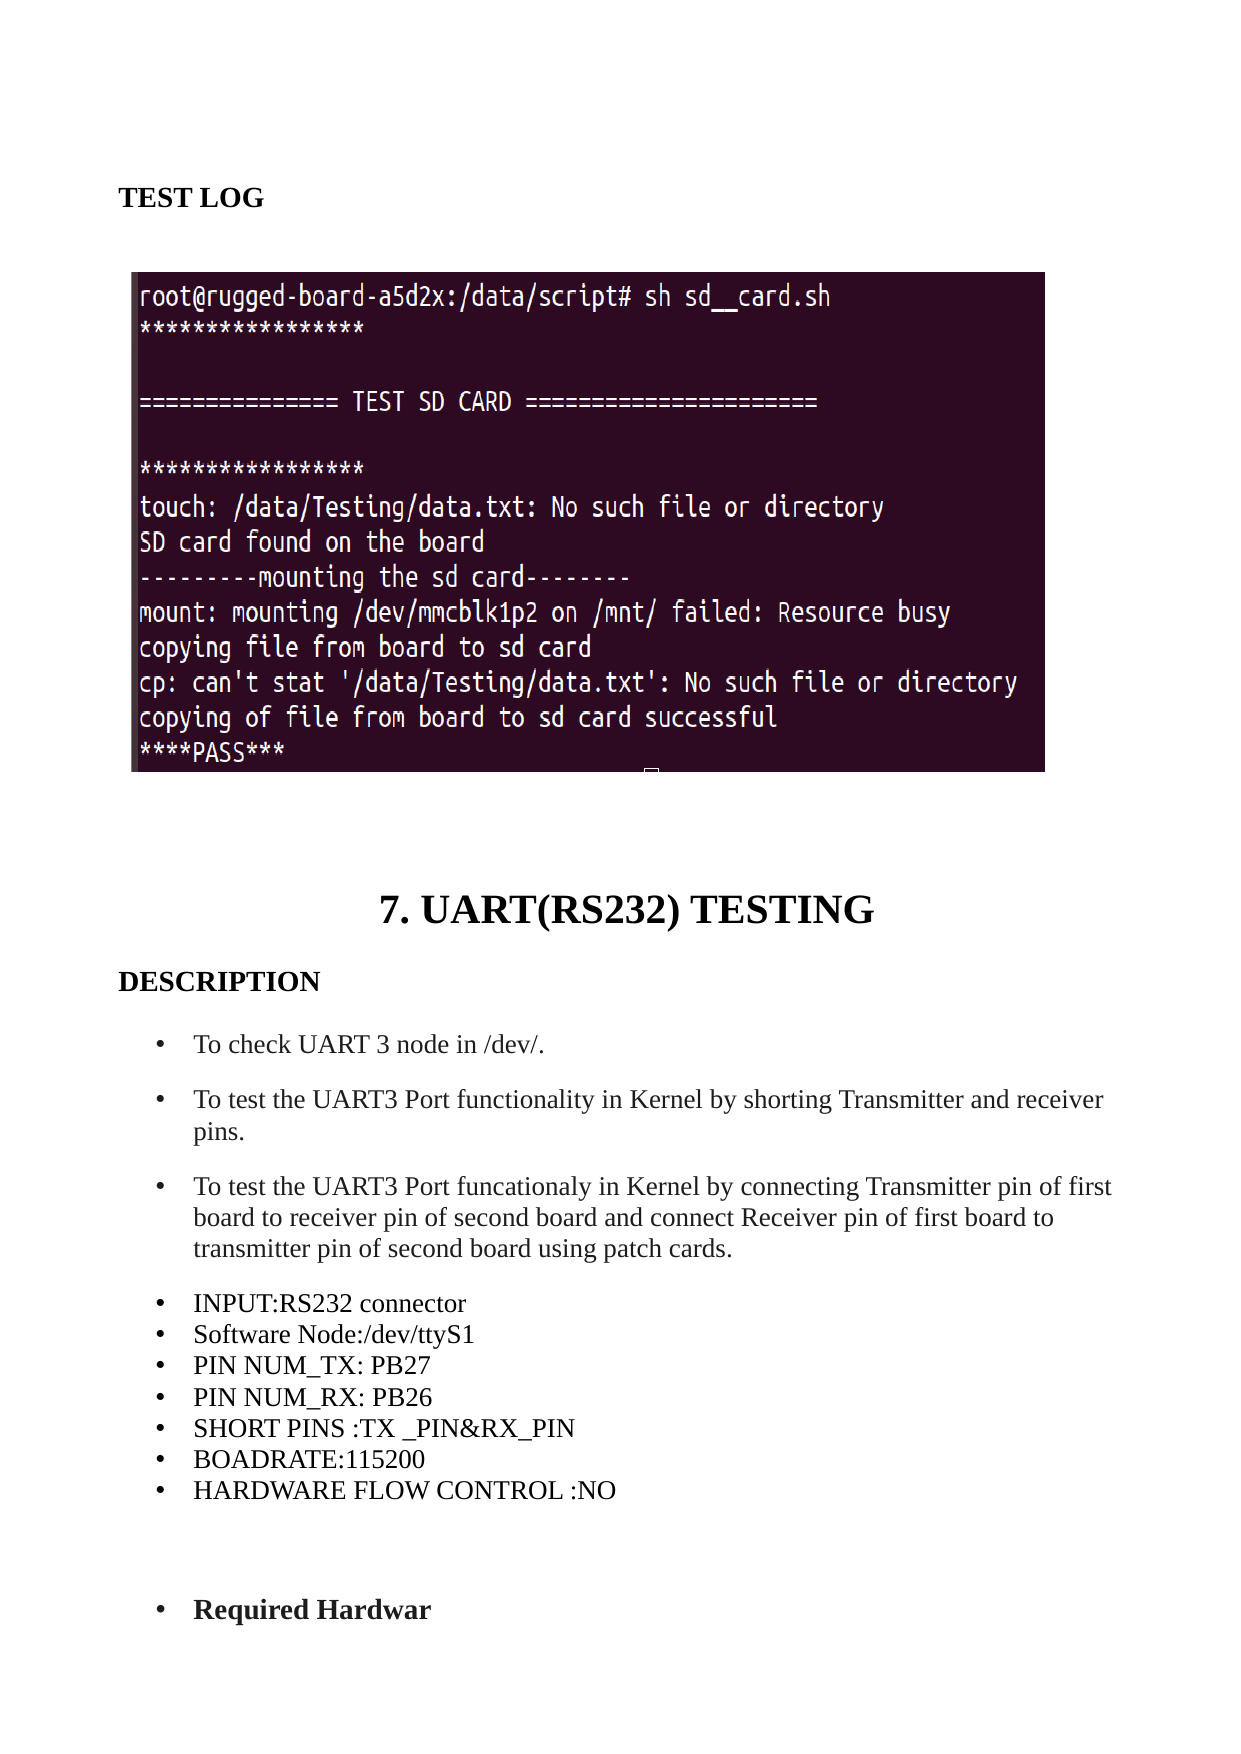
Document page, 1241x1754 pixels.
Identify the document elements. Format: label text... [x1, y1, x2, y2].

list To check UART 3 node in /dev/. [156, 1028, 1122, 1060]
list PIN NUM_RX: PB26 [156, 1381, 1122, 1412]
text DESCRIPTION [118, 964, 1122, 997]
list HARDWARE FLOW CONTROL :NO [156, 1474, 1122, 1506]
text 7. UART(RS232) TESTING [118, 885, 1122, 933]
list Software Node:/dev/ttyS1 [156, 1318, 1122, 1349]
text TEST LOG [118, 180, 1122, 214]
list INPUT:RS232 connector [156, 1287, 1122, 1318]
list To test the UART3 Port funcationaly in Kernel by connecting Transmitter pin of first board to receiver pin of second board and connect Receiver pin of first board to transmitter pin of second board using patch cards. [156, 1170, 1122, 1263]
list To test the UART3 Port functionality in Kernel by shorting Transmitter and receiver pins. [156, 1083, 1122, 1146]
list PIN NUM_TX: PB27 [156, 1349, 1122, 1381]
picture [131, 502, 276, 772]
list BOADRATE:115200 [156, 1443, 1122, 1474]
list SHORT PINS :TX _PIN&RX_PIN [156, 1412, 1122, 1443]
list Required Hardwar [156, 1592, 1122, 1625]
